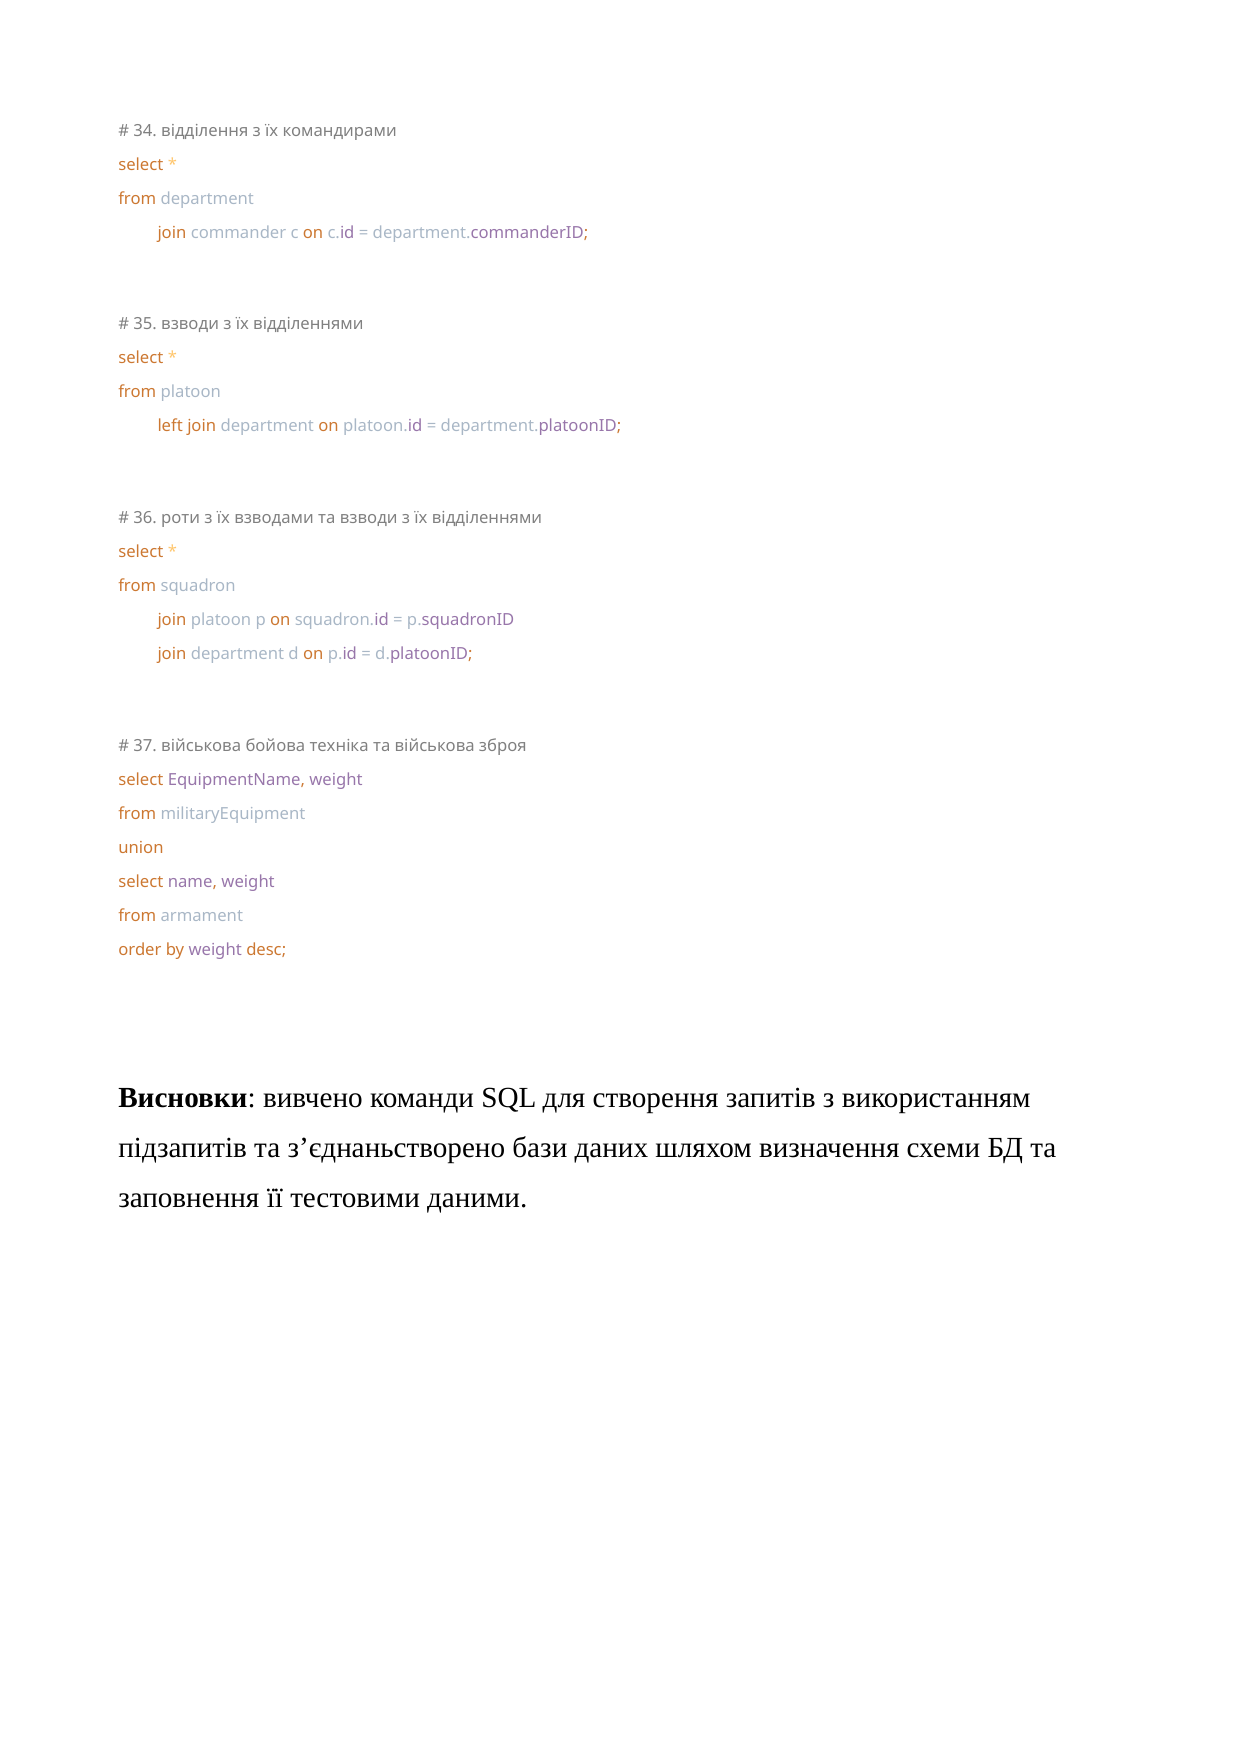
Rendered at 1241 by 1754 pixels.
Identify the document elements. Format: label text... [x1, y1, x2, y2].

text Висновки: вивчено команди SQL для створення запитів з використанням підзапитів та з’єднаньстворено бази даних шляхом визначення схеми БД та заповнення її тестовими даними. [118, 1080, 1122, 1214]
text # 34. відділення з їх командирами select * from department join commander c on c.id = department.commanderID; # 35. взводи з їх відділеннями select * from platoon left join department on platoon.id = department.platoonID; # 36. роти з їх взводами та взводи з їх відділеннями select * from squadron join platoon p on squadron.id = p.squadronID join department d on p.id = d.platoonID; # 37. військова бойова техніка та військова зброя select EquipmentName, weight from militaryEquipment union select name, weight from armament order by weight desc; [118, 118, 1122, 961]
